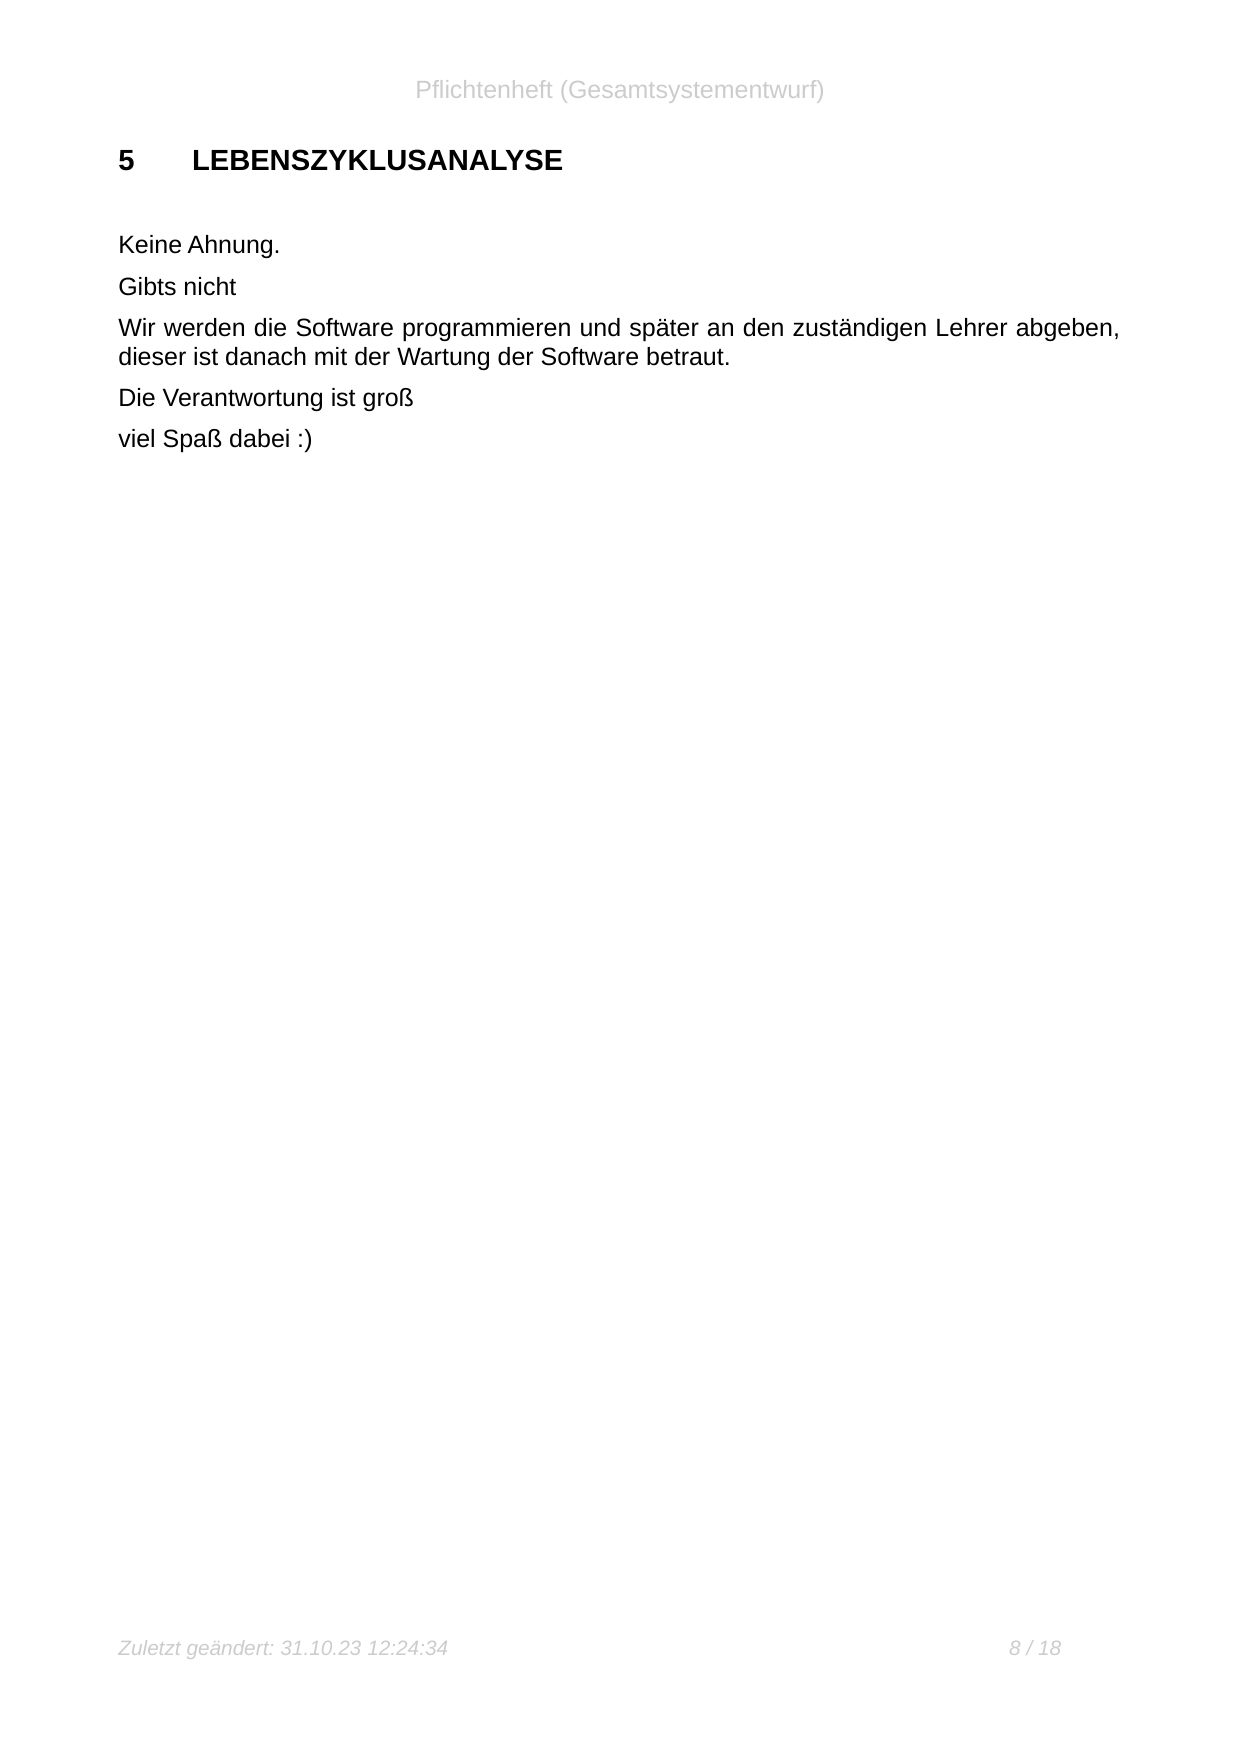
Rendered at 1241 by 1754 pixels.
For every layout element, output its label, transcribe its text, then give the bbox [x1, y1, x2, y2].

text Wir werden die Software programmieren und später an den zuständigen Lehrer abgeben, dieser ist danach mit der Wartung der Software betraut. [118, 313, 1122, 370]
text Keine Ahnung. [118, 230, 1122, 259]
text viel Spaß dabei :) [118, 424, 1122, 453]
subtitle Lebenszyklusanalyse [118, 143, 1122, 177]
text Die Verantwortung ist groß [118, 383, 1122, 412]
text Gibts nicht [118, 272, 1122, 300]
